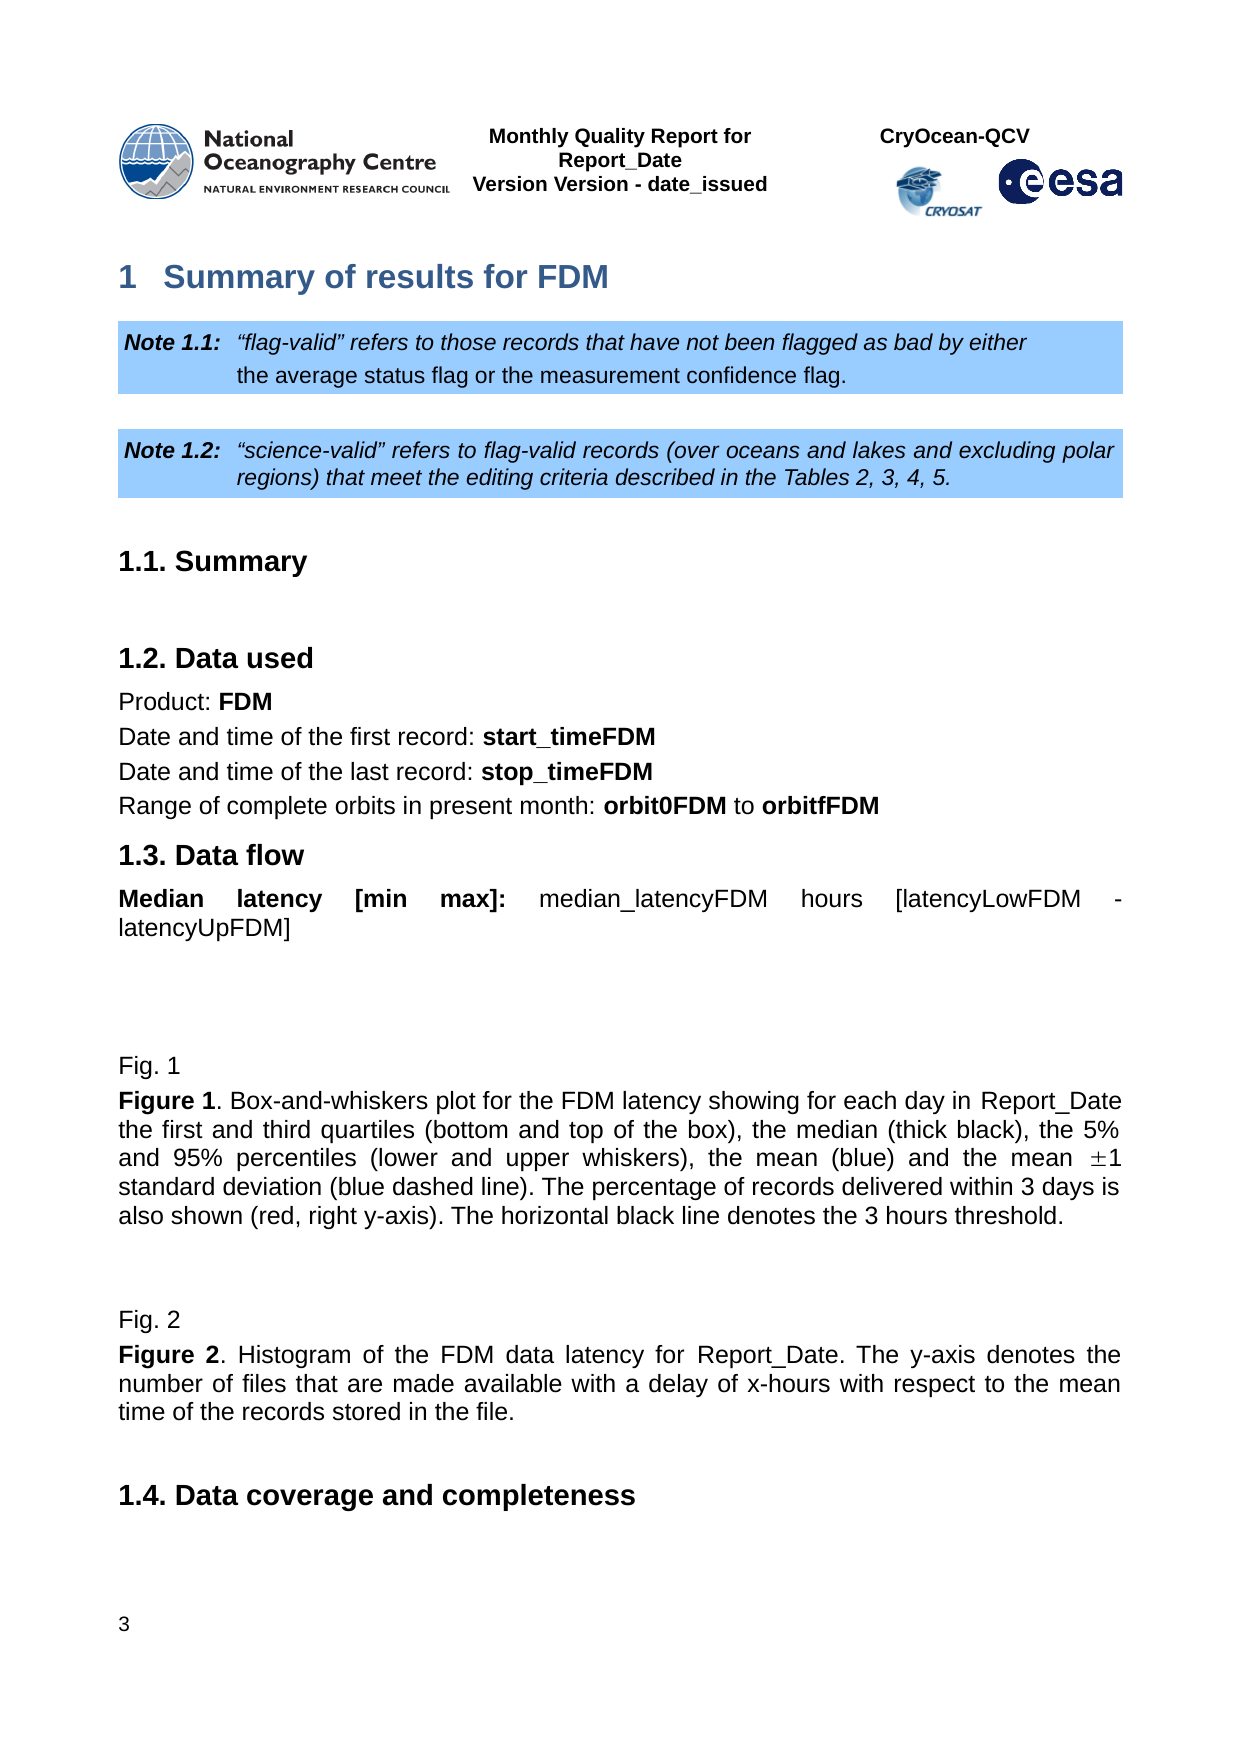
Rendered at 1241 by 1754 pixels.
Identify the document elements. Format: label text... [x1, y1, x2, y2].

title Range of complete orbits in present month: orbit0FDM to orbitfFDM [118, 791, 1122, 820]
text Figure 1. Box-and-whiskers plot for the FDM latency showing for each day in Report_Date the first and third quartiles (bottom and top of the box), the median (thick black), the 5% and 95% percentiles (lower and upper whiskers), the mean (blue) and the mean ±1 standard deviation (blue dashed line). The percentage of records delivered within 3 days is also shown (red, right y-axis). The horizontal black line denotes the 3 hours threshold. [118, 1086, 1122, 1230]
text 1.4. Data coverage and completeness [118, 1478, 1122, 1512]
table_header “science-valid” refers to flag-valid records (over oceans and lakes and excluding polar regions) that meet the editing criteria described in the Tables 2, 3, 4, 5. [231, 429, 1123, 498]
table_header “flag-valid” refers to those records that have not been flagged as bad by either the average status flag or the measurement confidence flag. [231, 321, 1123, 394]
text 1.1. Summary [118, 544, 1122, 577]
text Figure 2. Histogram of the FDM data latency for Report_Date. The y-axis denotes the number of files that are made available with a delay of x-hours with respect to the mean time of the records stored in the file. [118, 1340, 1122, 1426]
table_header Note 1.2: [118, 429, 231, 498]
table_header Note 1.1: [118, 321, 231, 394]
subtitle Summary of results for FDM [118, 257, 1122, 296]
text Fig. 1 [118, 1051, 1122, 1080]
title Product: FDM [118, 687, 1122, 716]
text 1.2. Data used [118, 641, 1122, 675]
picture [876, 159, 1123, 224]
text Fig. 2 [118, 1305, 1122, 1334]
text Median latency [min max]: median_latencyFDM hours [latencyLowFDM - latencyUpFDM] [118, 884, 1122, 941]
title Date and time of the first record: start_timeFDM [118, 722, 1122, 751]
text 1.3. Data flow [118, 838, 1122, 871]
title Date and time of the last record: stop_timeFDM [118, 757, 1122, 785]
